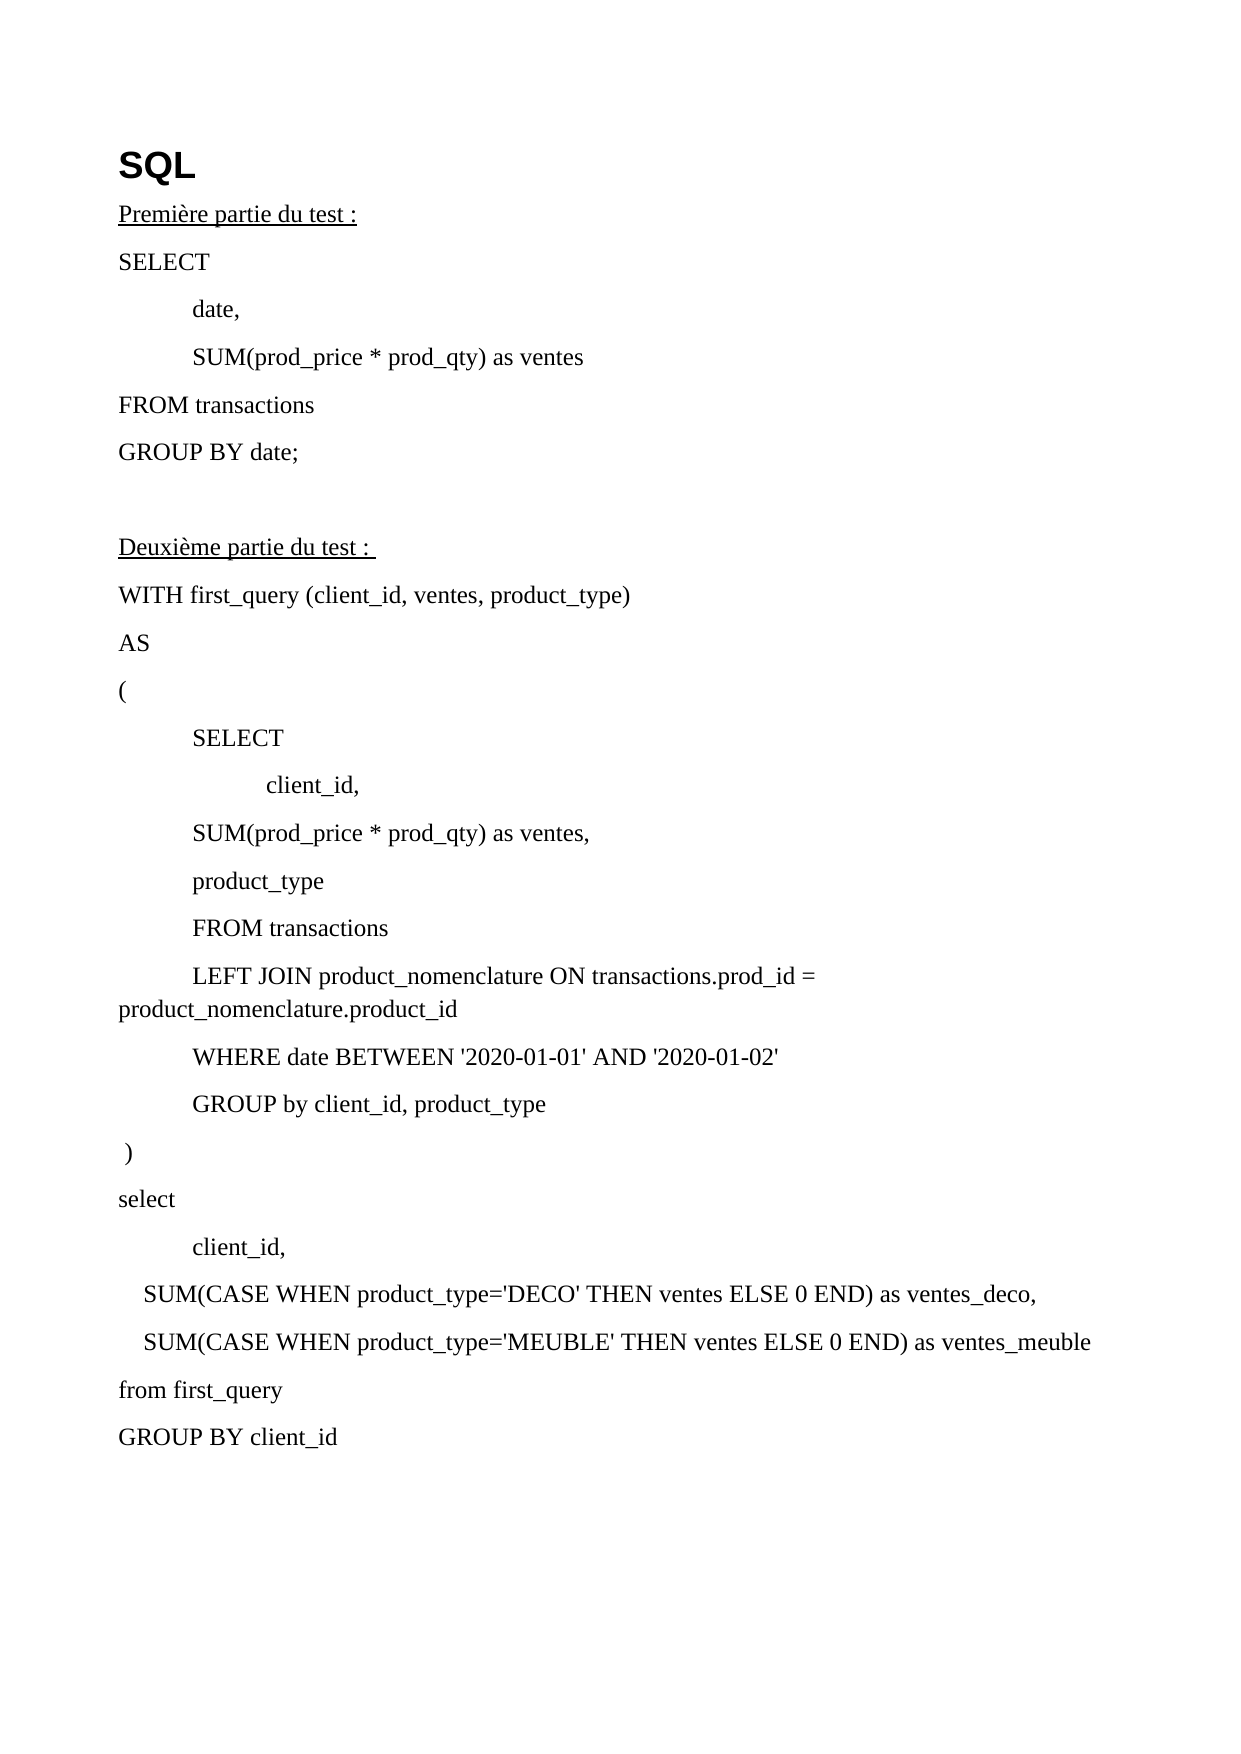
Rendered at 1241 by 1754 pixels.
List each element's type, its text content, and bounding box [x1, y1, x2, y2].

text Première partie du test : [118, 199, 1122, 228]
text LEFT JOIN product_nomenclature ON transactions.prod_id = product_nomenclature.product_id [118, 961, 1122, 1023]
text SELECT [118, 247, 1122, 276]
text FROM transactions [118, 913, 1122, 942]
text product_type [118, 866, 1122, 894]
text select [118, 1184, 1122, 1213]
text SUM(prod_price * prod_qty) as ventes, [118, 818, 1122, 847]
text Deuxième partie du test : [118, 532, 1122, 561]
text SELECT [118, 723, 1122, 752]
text FROM transactions [118, 390, 1122, 418]
text client_id, [118, 1232, 1122, 1261]
text WITH first_query (client_id, ventes, product_type) [118, 580, 1122, 609]
text GROUP BY client_id [118, 1422, 1122, 1451]
text client_id, [118, 771, 1122, 799]
text SUM(CASE WHEN product_type='DECO' THEN ventes ELSE 0 END) as ventes_deco, [118, 1279, 1122, 1308]
subtitle SQL [118, 143, 1122, 187]
text WHERE date BETWEEN '2020-01-01' AND '2020-01-02' [118, 1042, 1122, 1070]
text SUM(prod_price * prod_qty) as ventes [118, 342, 1122, 371]
text SUM(CASE WHEN product_type='MEUBLE' THEN ventes ELSE 0 END) as ventes_meuble [118, 1327, 1122, 1356]
text GROUP by client_id, product_type [118, 1089, 1122, 1118]
text ) [118, 1137, 1122, 1166]
text ( [118, 675, 1122, 704]
text GROUP BY date; [118, 437, 1122, 466]
text AS [118, 628, 1122, 656]
text from first_query [118, 1375, 1122, 1403]
text date, [118, 294, 1122, 323]
